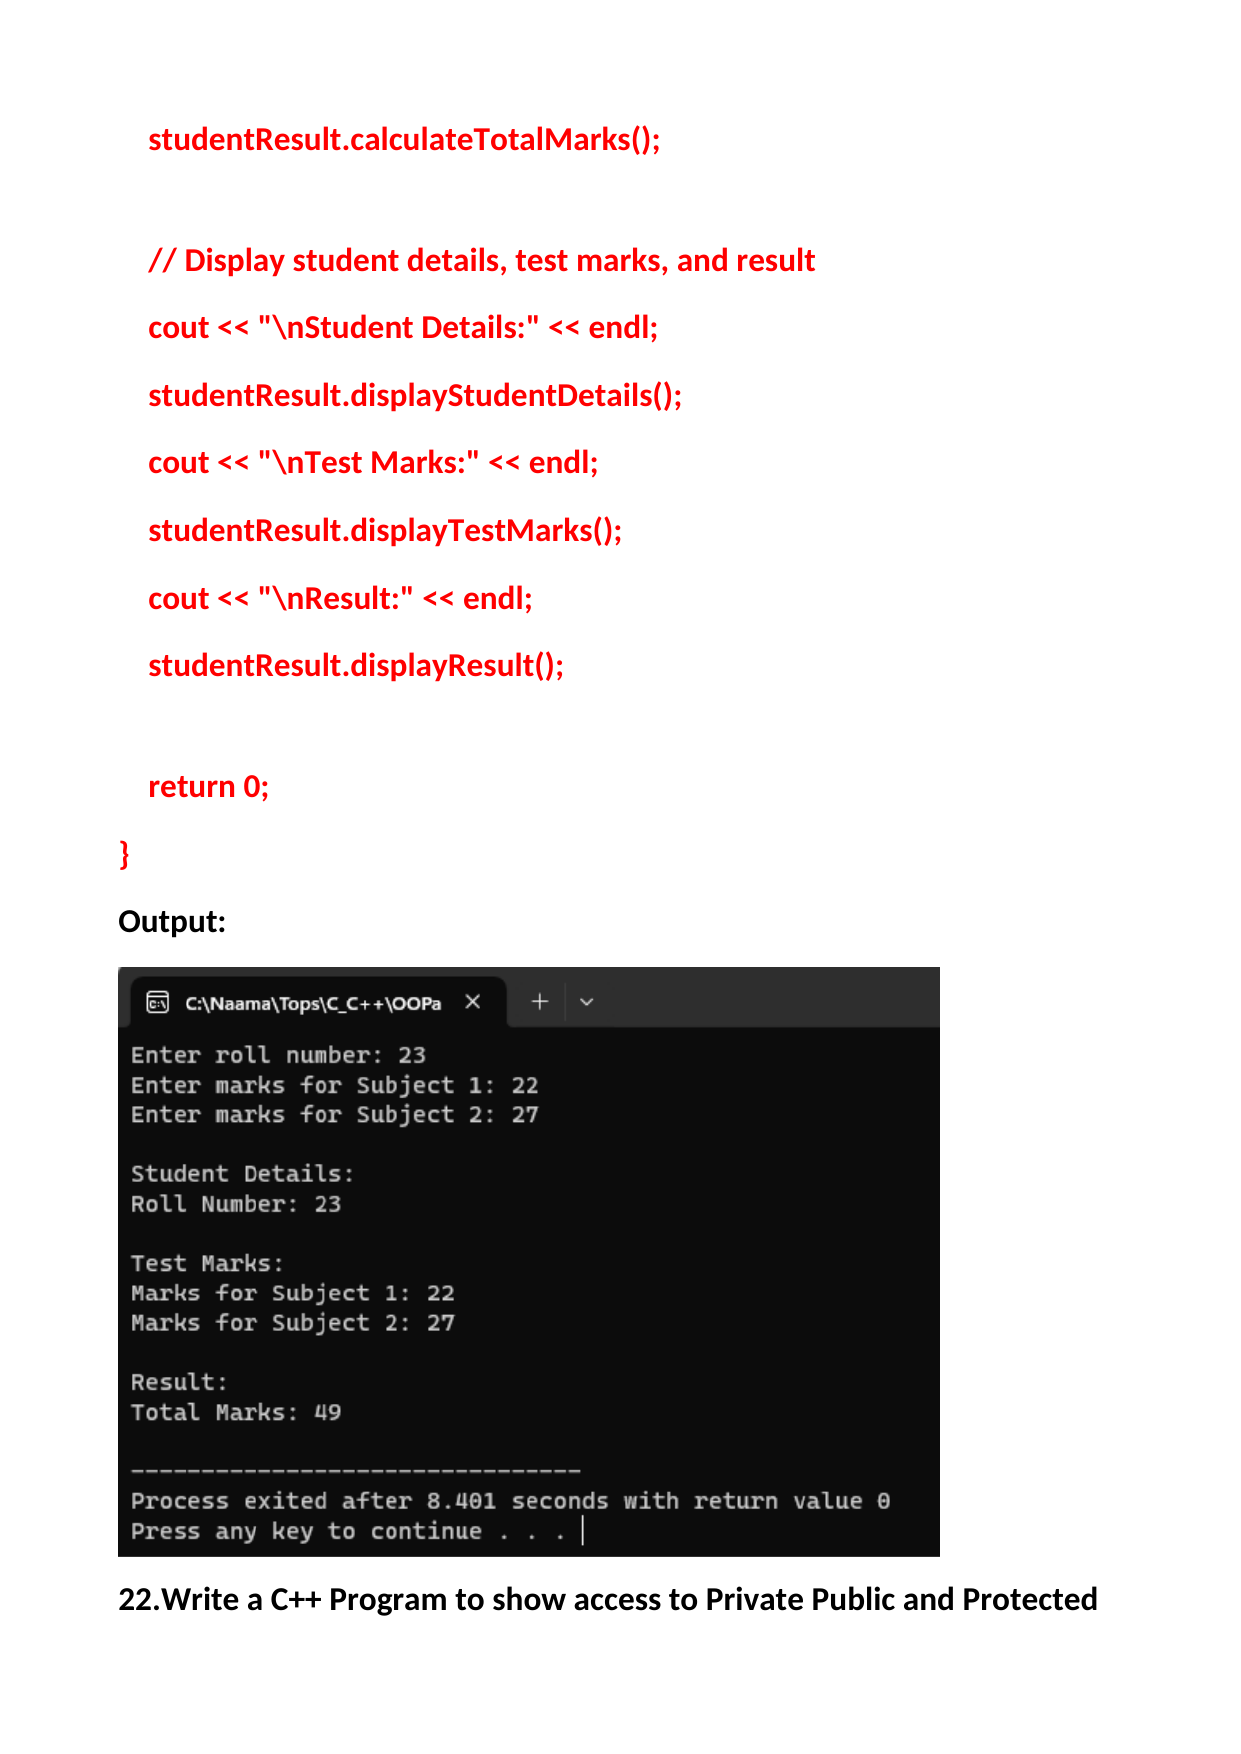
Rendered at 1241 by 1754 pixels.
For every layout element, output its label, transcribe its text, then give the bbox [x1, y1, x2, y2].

text Output: [118, 900, 1122, 941]
text 22.Write a C++ Program to show access to Private Public and Protected [118, 1578, 1122, 1618]
text return 0; [118, 765, 1122, 806]
text studentResult.displayStudentDetails(); [118, 374, 1122, 415]
text cout << "\nStudent Details:" << endl; [118, 306, 1122, 347]
text cout << "\nResult:" << endl; [118, 577, 1122, 617]
text cout << "\nTest Marks:" << endl; [118, 442, 1122, 482]
text studentResult.displayResult(); [118, 644, 1122, 685]
text } [118, 833, 1122, 873]
text studentResult.calculateTotalMarks(); [118, 118, 1122, 159]
text // Display student details, test marks, and result [118, 239, 1122, 279]
text studentResult.displayTestMarks(); [118, 509, 1122, 550]
